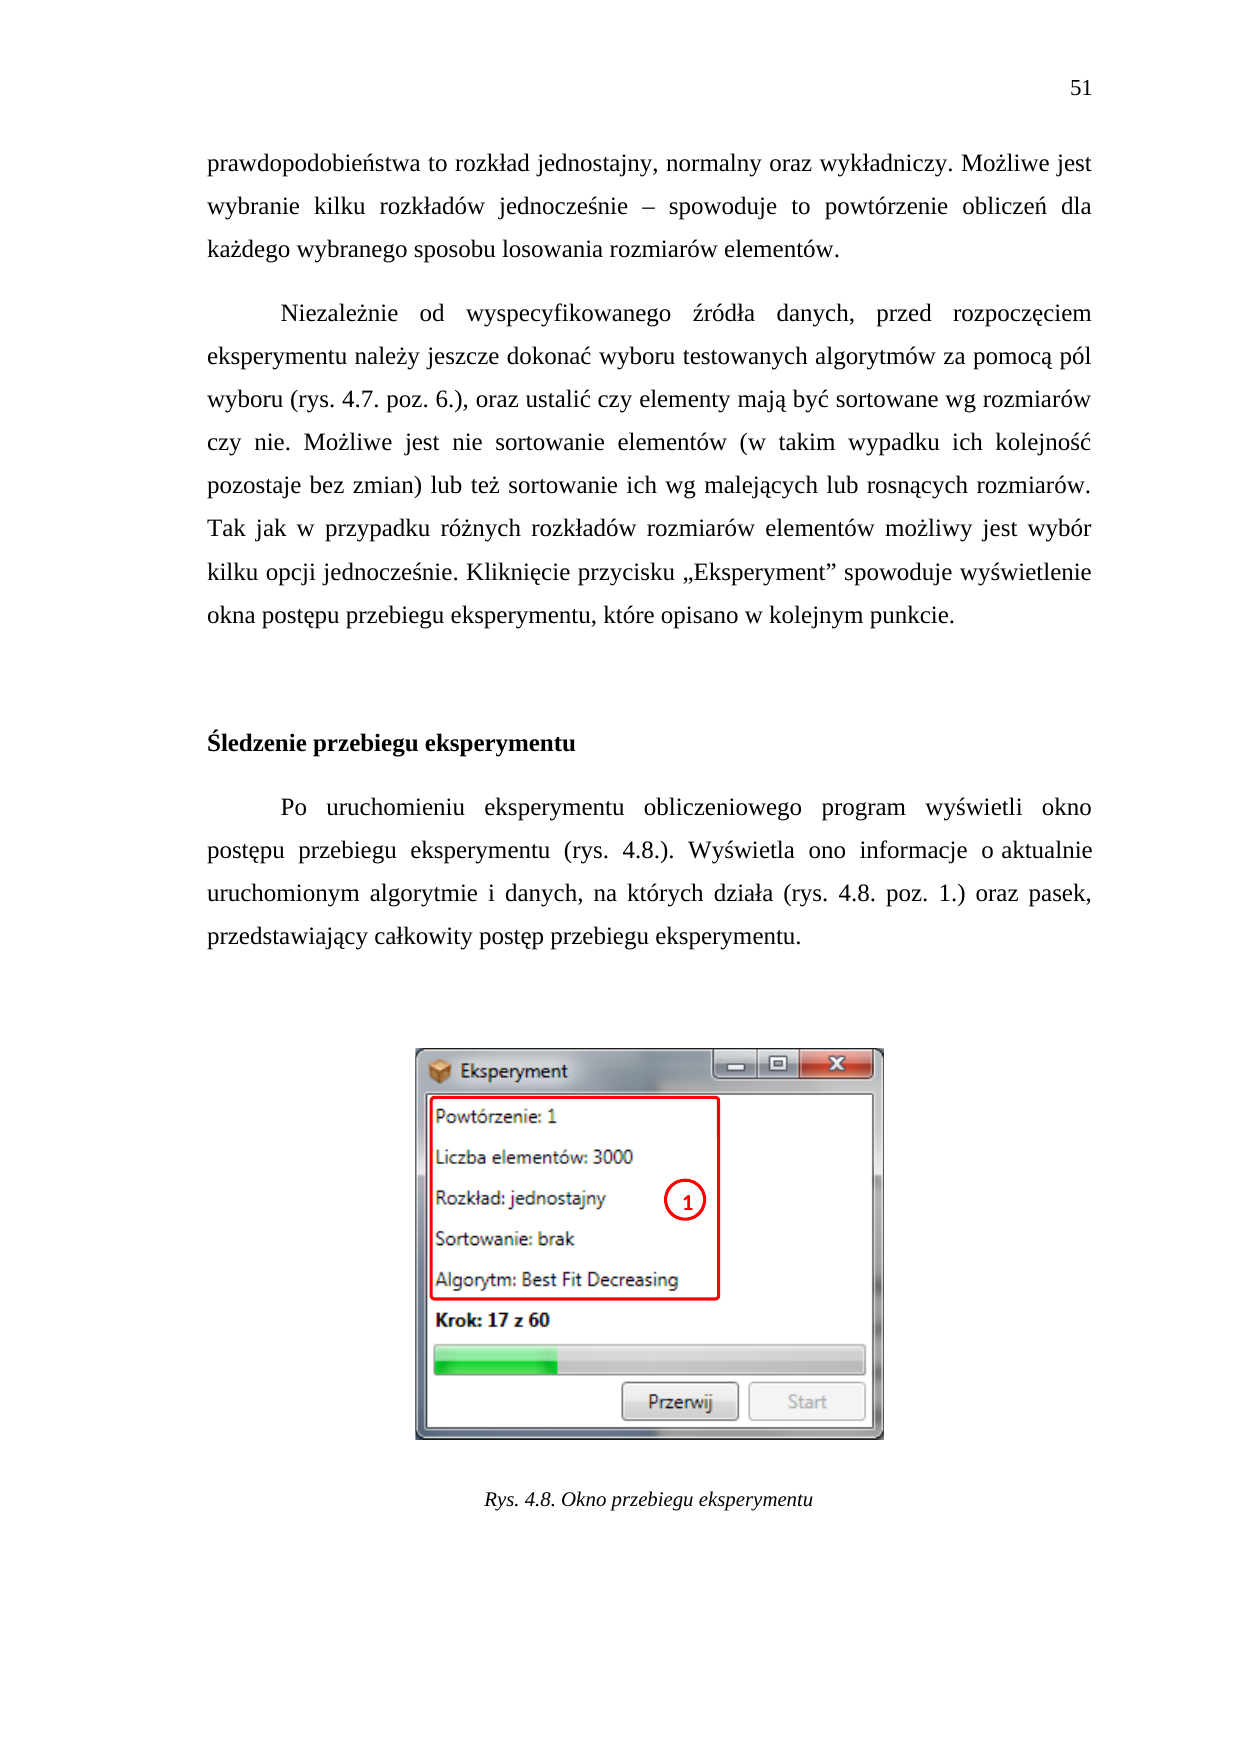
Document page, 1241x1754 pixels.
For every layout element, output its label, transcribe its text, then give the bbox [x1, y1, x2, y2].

text Śledzenie przebiegu eksperymentu [207, 728, 1092, 756]
text prawdopodobieństwa to rozkład jednostajny, normalny oraz wykładniczy. Możliwe jest wybranie kilku rozkładów jednocześnie – spowoduje to powtórzenie obliczeń dla każdego wybranego sposobu losowania rozmiarów elementów. [207, 148, 1092, 263]
text Rys. 4.8. Okno przebiegu eksperymentu [207, 1487, 1092, 1511]
text Po uruchomieniu eksperymentu obliczeniowego program wyświetli okno postępu przebiegu eksperymentu (rys. 4.8.). Wyświetla ono informacje o aktualnie uruchomionym algorytmie i danych, na których działa (rys. 4.8. poz. 1.) oraz pasek, przedstawiający całkowity postęp przebiegu eksperymentu. [207, 792, 1092, 950]
text Niezależnie od wyspecyfikowanego źródła danych, przed rozpoczęciem eksperymentu należy jeszcze dokonać wyboru testowanych algorytmów za pomocą pól wyboru (rys. 4.7. poz. 6.), oraz ustalić czy elementy mają być sortowane wg rozmiarów czy nie. Możliwe jest nie sortowanie elementów (w takim wypadku ich kolejność pozostaje bez zmian) lub też sortowanie ich wg malejących lub rosnących rozmiarów. Tak jak w przypadku różnych rozkładów rozmiarów elementów możliwy jest wybór kilku opcji jednocześnie. Kliknięcie przycisku „Eksperyment” spowoduje wyświetlenie okna postępu przebiegu eksperymentu, które opisano w kolejnym punkcie. [207, 298, 1092, 628]
